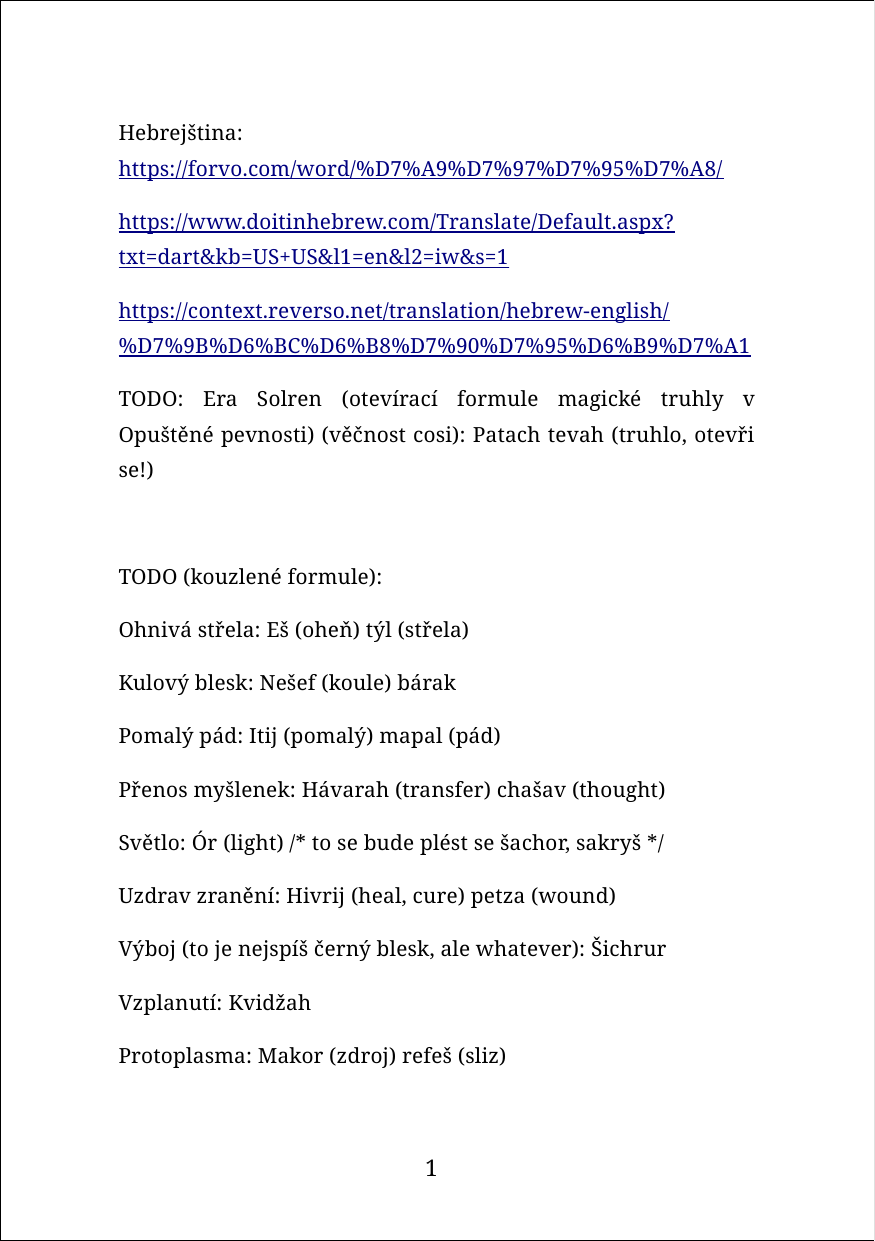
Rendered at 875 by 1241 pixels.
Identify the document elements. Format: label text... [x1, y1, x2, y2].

text https://context.reverso.net/translation/hebrew-english/%D7%9B%D6%BC%D6%B8%D7%90%D7%95%D6%B9%D7%A1 [118, 296, 756, 360]
text Světlo: Ór (light) /* to se bude plést se šachor, sakryš */ [118, 828, 756, 857]
text Kulový blesk: Nešef (koule) bárak [118, 668, 756, 697]
text Vzplanutí: Kvidžah [118, 988, 756, 1016]
text Přenos myšlenek: Hávarah (transfer) chašav (thought) [118, 775, 756, 803]
text Výboj (to je nejspíš černý blesk, ale whatever): Šichrur [118, 934, 756, 963]
text https://www.doitinhebrew.com/Translate/Default.aspx?txt=dart&kb=US+US&l1=en&l2=iw&s=1 [118, 207, 756, 271]
text Uzdrav zranění: Hivrij (heal, cure) petza (wound) [118, 881, 756, 910]
text Pomalý pád: Itij (pomalý) mapal (pád) [118, 722, 756, 750]
text Hebrejština: https://forvo.com/word/%D7%A9%D7%97%D7%95%D7%A8/ [118, 118, 756, 182]
text TODO (kouzlené formule): [118, 562, 756, 590]
text Protoplasma: Makor (zdroj) refeš (sliz) [118, 1041, 756, 1069]
text Ohnivá střela: Eš (oheň) týl (střela) [118, 615, 756, 644]
text TODO: Era Solren (otevírací formule magické truhly v Opuštěné pevnosti) (věčnost cosi): Patach tevah (truhlo, otevři se!) [118, 384, 756, 484]
